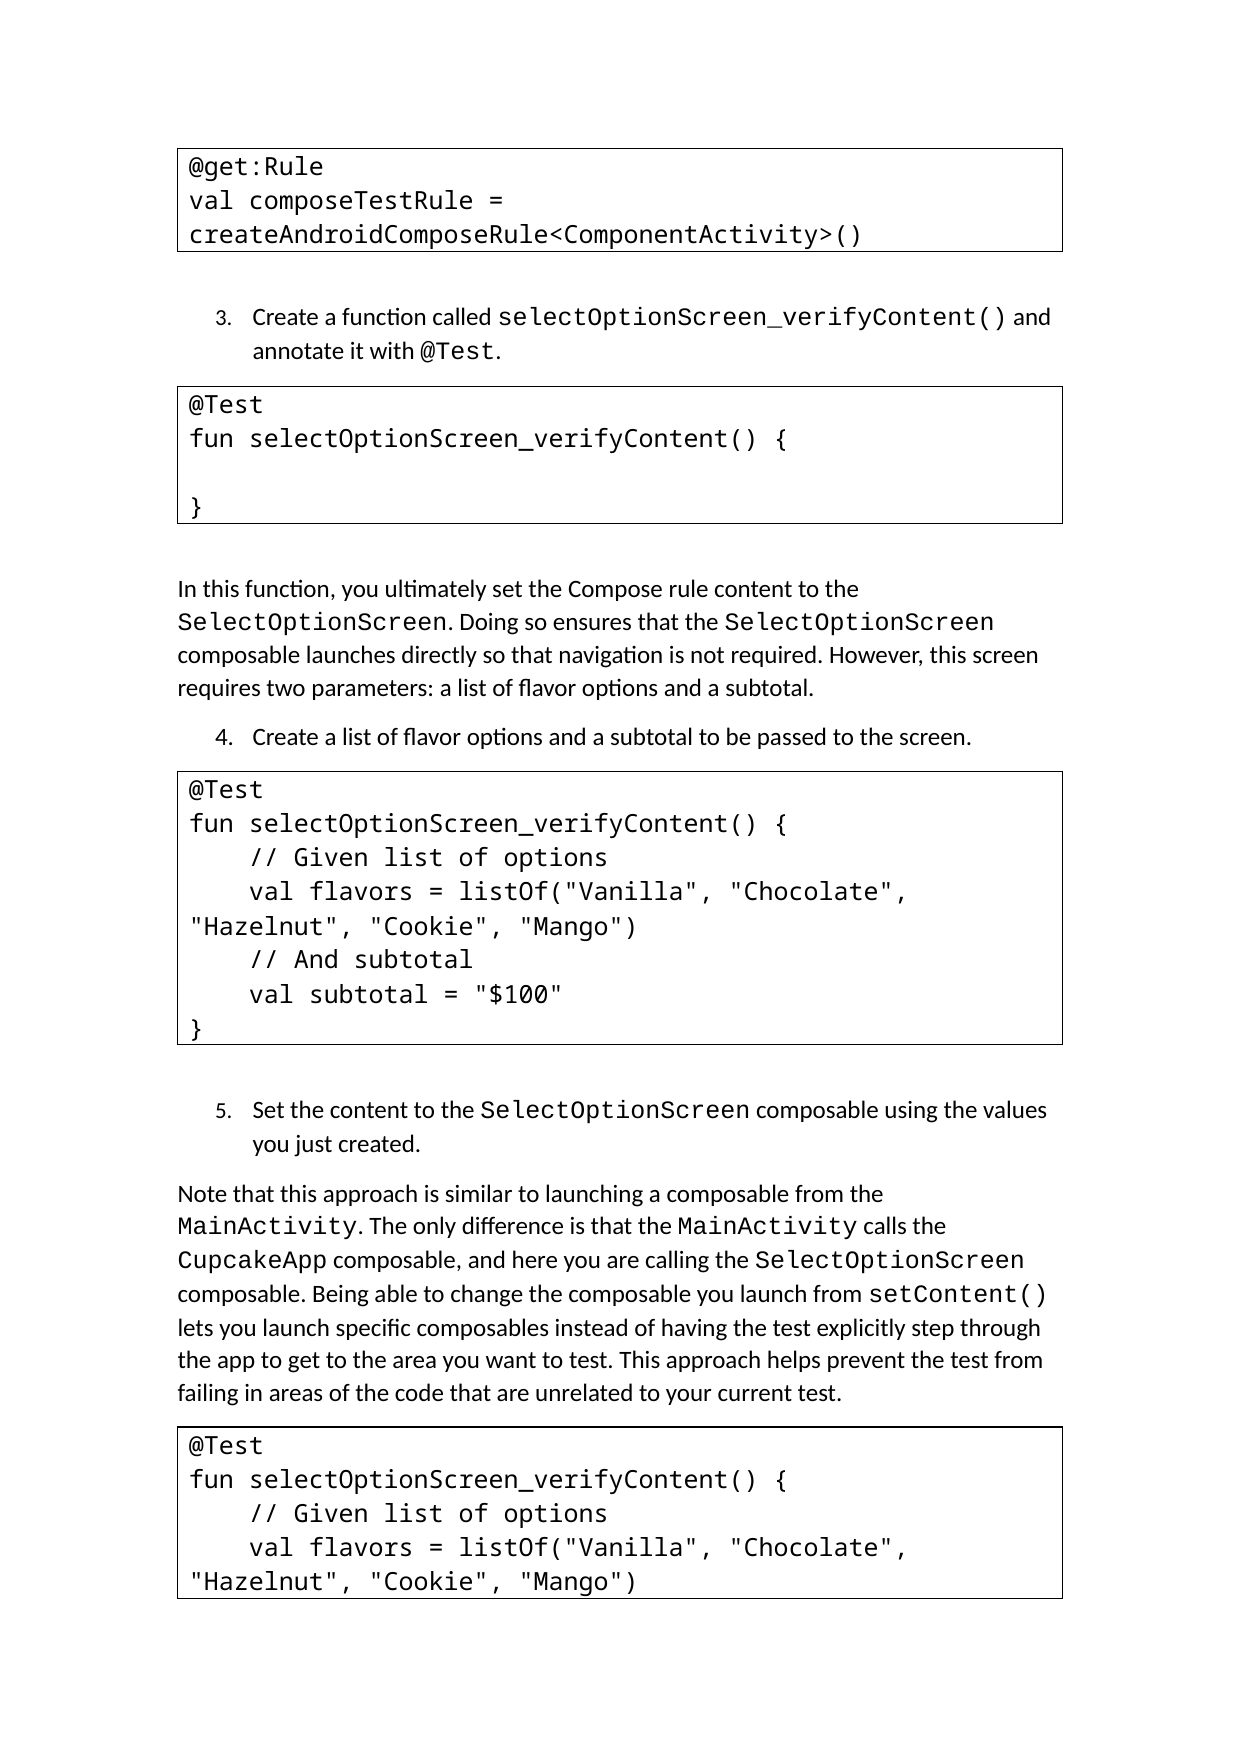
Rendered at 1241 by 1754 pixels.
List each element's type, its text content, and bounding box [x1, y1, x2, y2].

table_header @get:Rule val composeTestRule = createAndroidComposeRule<ComponentActivity>() [178, 149, 1062, 251]
list Set the content to the SelectOptionScreen composable using the values you just created. [215, 1095, 1063, 1159]
table_header @Test fun selectOptionScreen_verifyContent() { // Given list of options val flavors = listOf("Vanilla", "Chocolate", "Hazelnut", "Cookie", "Mango") [178, 1428, 1062, 1598]
list Create a list of flavor options and a subtotal to be passed to the screen. [215, 722, 1063, 752]
text Note that this approach is similar to launching a composable from the MainActivity. The only difference is that the MainActivity calls the CupcakeApp composable, and here you are calling the SelectOptionScreen composable. Being able to change the composable you launch from setContent() lets you launch specific composables instead of having the test explicitly step through the app to get to the area you want to test. This approach helps prevent the test from failing in areas of the code that are unrelated to your current test. [177, 1178, 1063, 1408]
table_header @Test fun selectOptionScreen_verifyContent() { // Given list of options val flavors = listOf("Vanilla", "Chocolate", "Hazelnut", "Cookie", "Mango") // And subtotal val subtotal = "$100" } [178, 772, 1062, 1044]
list Create a function called selectOptionScreen_verifyContent() and annotate it with @Test. [215, 301, 1063, 367]
table_header @Test fun selectOptionScreen_verifyContent() { } [178, 387, 1062, 523]
text In this function, you ultimately set the Compose rule content to the SelectOptionScreen. Doing so ensures that the SelectOptionScreen composable launches directly so that navigation is not required. However, this screen requires two parameters: a list of flavor options and a subtotal. [177, 573, 1063, 703]
